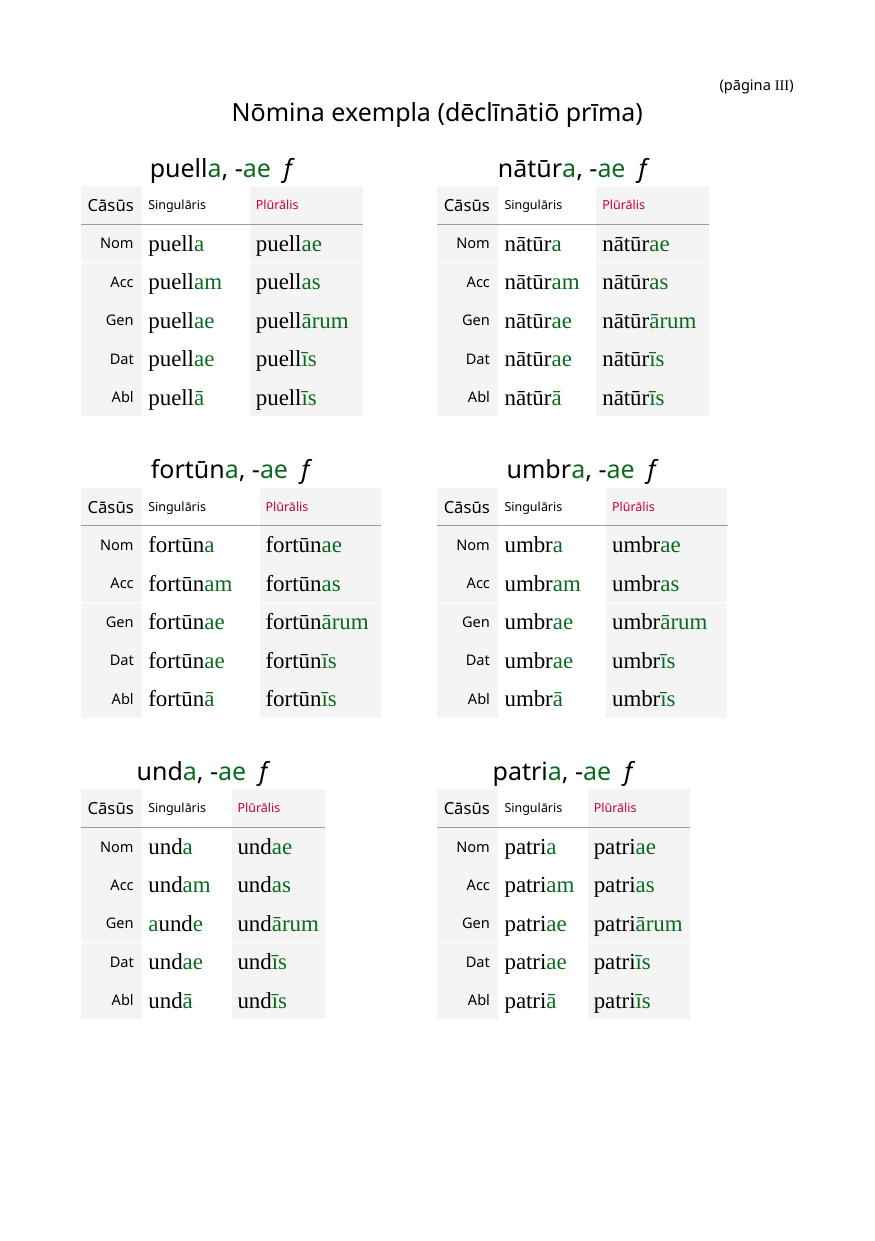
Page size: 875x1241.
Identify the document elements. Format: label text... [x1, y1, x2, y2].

table_cell Acc [81, 866, 142, 904]
table_cell Abl [437, 981, 498, 1019]
table_cell nātūrīs [596, 378, 709, 416]
table_cell Singulāris [143, 186, 250, 224]
table_cell Nom [81, 828, 142, 866]
table_cell Plūrālis [232, 789, 325, 827]
table_cell puellīs [250, 339, 363, 378]
table_cell aunde [143, 904, 232, 942]
table_cell fortūnīs [260, 679, 381, 718]
table_cell umbrae [606, 526, 727, 564]
table_cell patriīs [588, 943, 690, 981]
table_cell Gen [437, 603, 498, 641]
table_cell puellam [143, 263, 250, 301]
table_cell fortūna [143, 526, 259, 564]
table_cell undīs [232, 981, 325, 1019]
table_cell Singulāris [143, 789, 232, 827]
table_cell fortūnā [143, 679, 259, 718]
table_cell undīs [232, 943, 325, 981]
table_cell puellae [143, 339, 250, 378]
table_cell Nom [437, 828, 498, 866]
table_cell Cāsūs [81, 186, 142, 224]
table_header puella, -ae f [81, 149, 363, 186]
table_cell umbrā [499, 679, 606, 718]
table_cell patriīs [588, 981, 690, 1019]
table_cell Cāsūs [81, 789, 142, 827]
table_header nātūra, -ae f [437, 149, 709, 186]
table_cell nātūrae [596, 225, 709, 262]
table_cell patria [499, 828, 588, 866]
table_cell fortūnae [260, 526, 381, 564]
table_cell puella [143, 225, 250, 262]
table_cell puellae [143, 301, 250, 339]
table_cell Plūrālis [606, 488, 727, 525]
table_cell Abl [81, 981, 142, 1019]
table_cell Abl [437, 378, 498, 416]
table_cell Nom [81, 225, 142, 262]
table_cell Gen [81, 603, 142, 641]
table_cell fortūnas [260, 564, 381, 602]
table_cell fortūnae [143, 641, 259, 679]
table_cell Cāsūs [437, 488, 498, 525]
table_cell fortūnae [143, 603, 259, 641]
table_cell undam [143, 866, 232, 904]
table_cell nātūrārum [596, 301, 709, 339]
table_cell Gen [437, 904, 498, 942]
table_cell patriā [499, 981, 588, 1019]
table_cell Gen [437, 301, 498, 339]
table_cell Dat [81, 339, 142, 378]
table_cell Abl [81, 378, 142, 416]
table_cell patrias [588, 866, 690, 904]
table_cell Abl [81, 679, 142, 718]
table_cell puellīs [250, 378, 363, 416]
table_cell umbrae [499, 603, 606, 641]
table_cell Singulāris [143, 488, 259, 525]
table_cell umbrīs [606, 679, 727, 718]
table_cell Dat [437, 339, 498, 378]
table_cell umbra [499, 526, 606, 564]
table_cell nātūra [499, 225, 596, 262]
table_header unda, -ae f [81, 752, 325, 789]
table_header patria, -ae f [437, 752, 690, 789]
table_cell Plūrālis [260, 488, 381, 525]
table_header umbra, -ae f [437, 450, 727, 488]
table_cell Abl [437, 679, 498, 718]
table_header fortūna, -ae f [81, 450, 381, 488]
table_cell patriae [499, 943, 588, 981]
table_cell puellas [250, 263, 363, 301]
table_cell Nom [437, 225, 498, 262]
table_cell umbram [499, 564, 606, 602]
table_cell undae [143, 943, 232, 981]
table_cell umbrārum [606, 603, 727, 641]
table_cell Nom [81, 526, 142, 564]
table_header [81, 149, 437, 1019]
table_cell patriae [588, 828, 690, 866]
table_cell puellā [143, 378, 250, 416]
table_cell undā [143, 981, 232, 1019]
table_cell undae [232, 828, 325, 866]
table_cell nātūrae [499, 339, 596, 378]
table_cell Singulāris [499, 488, 606, 525]
table_cell umbrae [499, 641, 606, 679]
table_cell Dat [81, 641, 142, 679]
table_cell undas [232, 866, 325, 904]
table_cell Plūrālis [596, 186, 709, 224]
table_cell Acc [437, 263, 498, 301]
table_cell undārum [232, 904, 325, 942]
table_cell Dat [437, 641, 498, 679]
table_cell Singulāris [499, 186, 596, 224]
table_cell patriam [499, 866, 588, 904]
table_cell Gen [81, 301, 142, 339]
table_cell patriārum [588, 904, 690, 942]
table_cell nātūrā [499, 378, 596, 416]
table_cell Plūrālis [588, 789, 690, 827]
table_header [437, 149, 793, 1019]
table_cell Gen [81, 904, 142, 942]
table_cell Singulāris [499, 789, 588, 827]
table_cell unda [143, 828, 232, 866]
table_cell nātūrīs [596, 339, 709, 378]
table_cell fortūnārum [260, 603, 381, 641]
table_cell patriae [499, 904, 588, 942]
text (pāgina III) [81, 75, 793, 95]
table_cell Acc [81, 263, 142, 301]
table_cell Acc [437, 564, 498, 602]
table_cell Plūrālis [250, 186, 363, 224]
table_cell umbras [606, 564, 727, 602]
table_cell Acc [437, 866, 498, 904]
table_cell Cāsūs [437, 789, 498, 827]
text Nōmina exempla (dēclīnātiō prīma) [81, 95, 793, 129]
table_cell fortūnam [143, 564, 259, 602]
table_cell fortūnīs [260, 641, 381, 679]
table_cell Nom [437, 526, 498, 564]
table_cell nātūram [499, 263, 596, 301]
table_cell puellārum [250, 301, 363, 339]
table_cell umbrīs [606, 641, 727, 679]
table_cell Acc [81, 564, 142, 602]
table_cell nātūras [596, 263, 709, 301]
table_cell Cāsūs [81, 488, 142, 525]
table_cell puellae [250, 225, 363, 262]
table_cell Cāsūs [437, 186, 498, 224]
table_cell nātūrae [499, 301, 596, 339]
table_cell Dat [437, 943, 498, 981]
table_cell Dat [81, 943, 142, 981]
